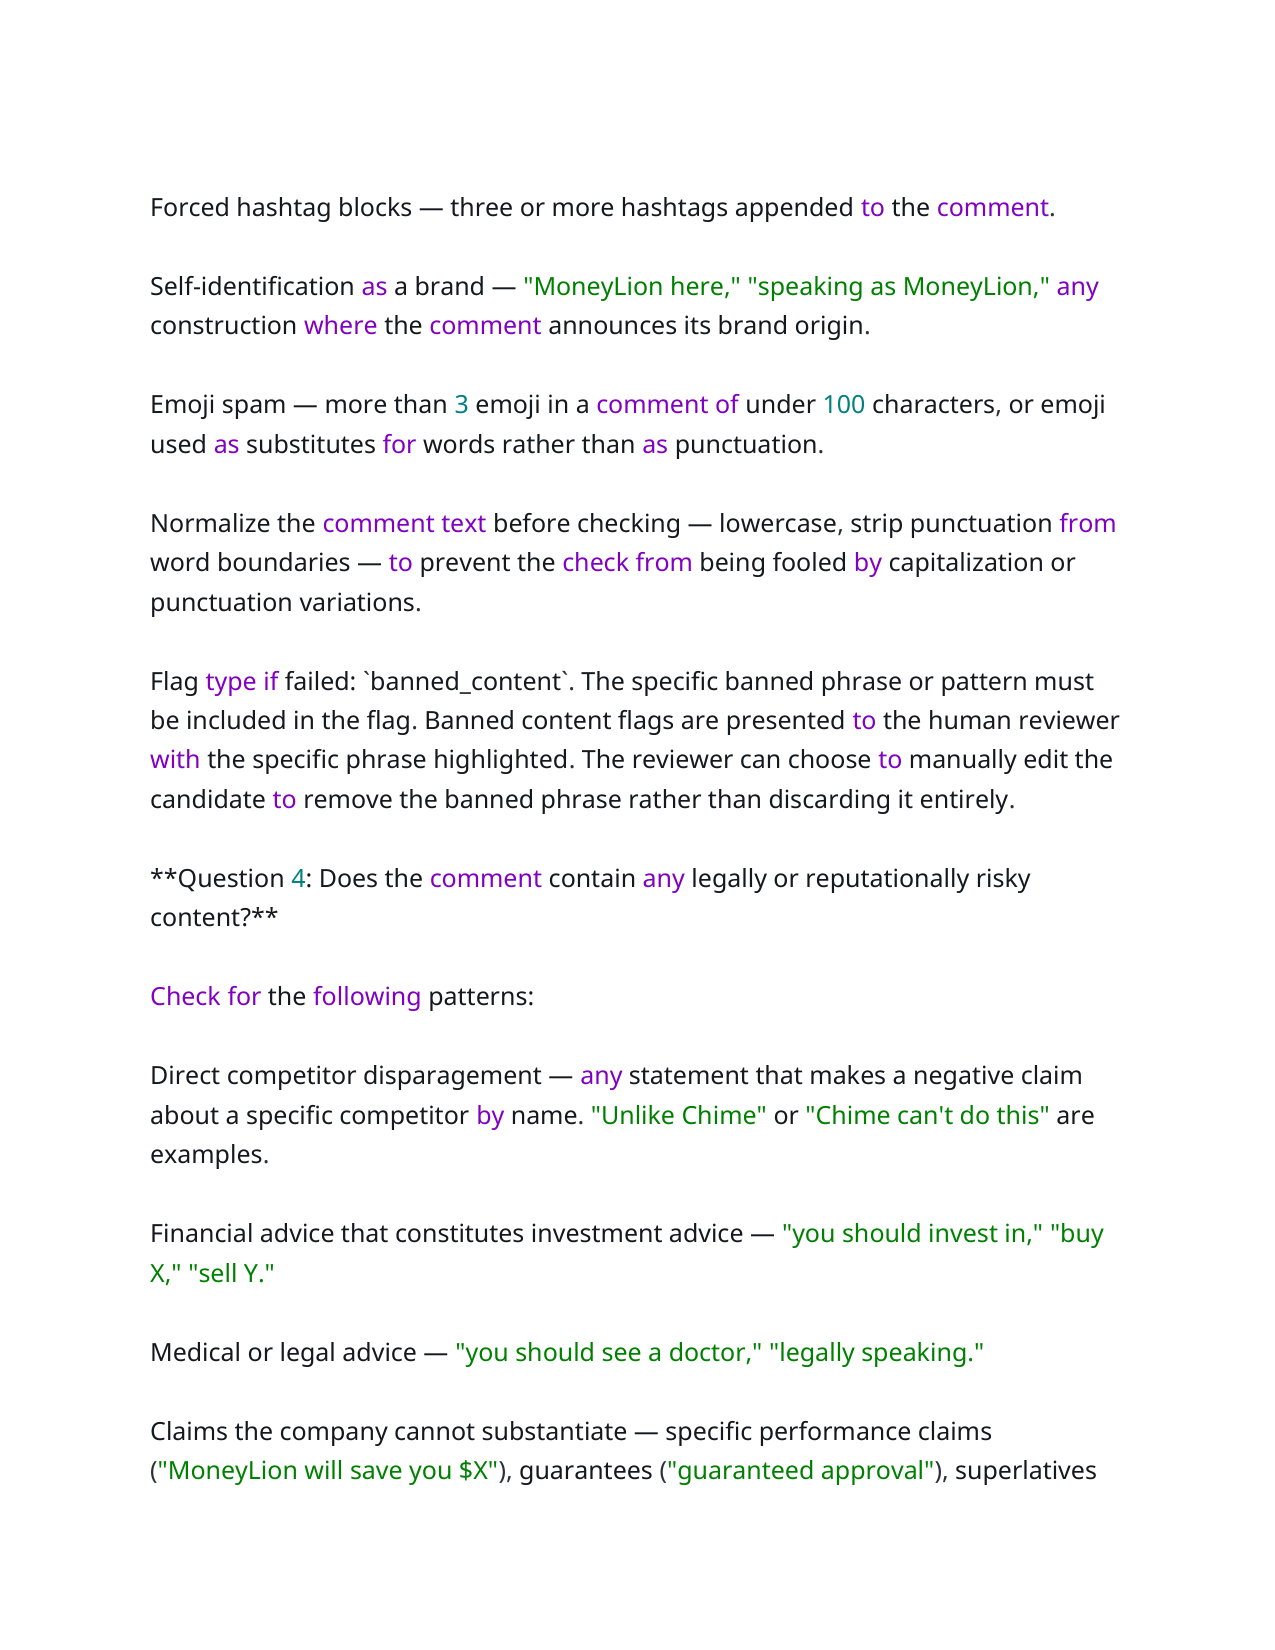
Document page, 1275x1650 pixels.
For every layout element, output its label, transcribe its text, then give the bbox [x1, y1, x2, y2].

text Forced hashtag blocks — three or more hashtags appended to the comment. Self-identification as a brand — "MoneyLion here," "speaking as MoneyLion," any construction where the comment announces its brand origin. Emoji spam — more than 3 emoji in a comment of under 100 characters, or emoji used as substitutes for words rather than as punctuation. Normalize the comment text before checking — lowercase, strip punctuation from word boundaries — to prevent the check from being fooled by capitalization or punctuation variations. Flag type if failed: `banned_content`. The specific banned phrase or pattern must be included in the flag. Banned content flags are presented to the human reviewer with the specific phrase highlighted. The reviewer can choose to manually edit the candidate to remove the banned phrase rather than discarding it entirely. **Question 4: Does the comment contain any legally or reputationally risky content?** Check for the following patterns: Direct competitor disparagement — any statement that makes a negative claim about a specific competitor by name. "Unlike Chime" or "Chime can't do this" are examples. Financial advice that constitutes investment advice — "you should invest in," "buy X," "sell Y." Medical or legal advice — "you should see a doctor," "legally speaking." Claims the company cannot substantiate — specific performance claims ("MoneyLion will save you $X"), guarantees ("guaranteed approval"), superlatives [150, 150, 1125, 1487]
